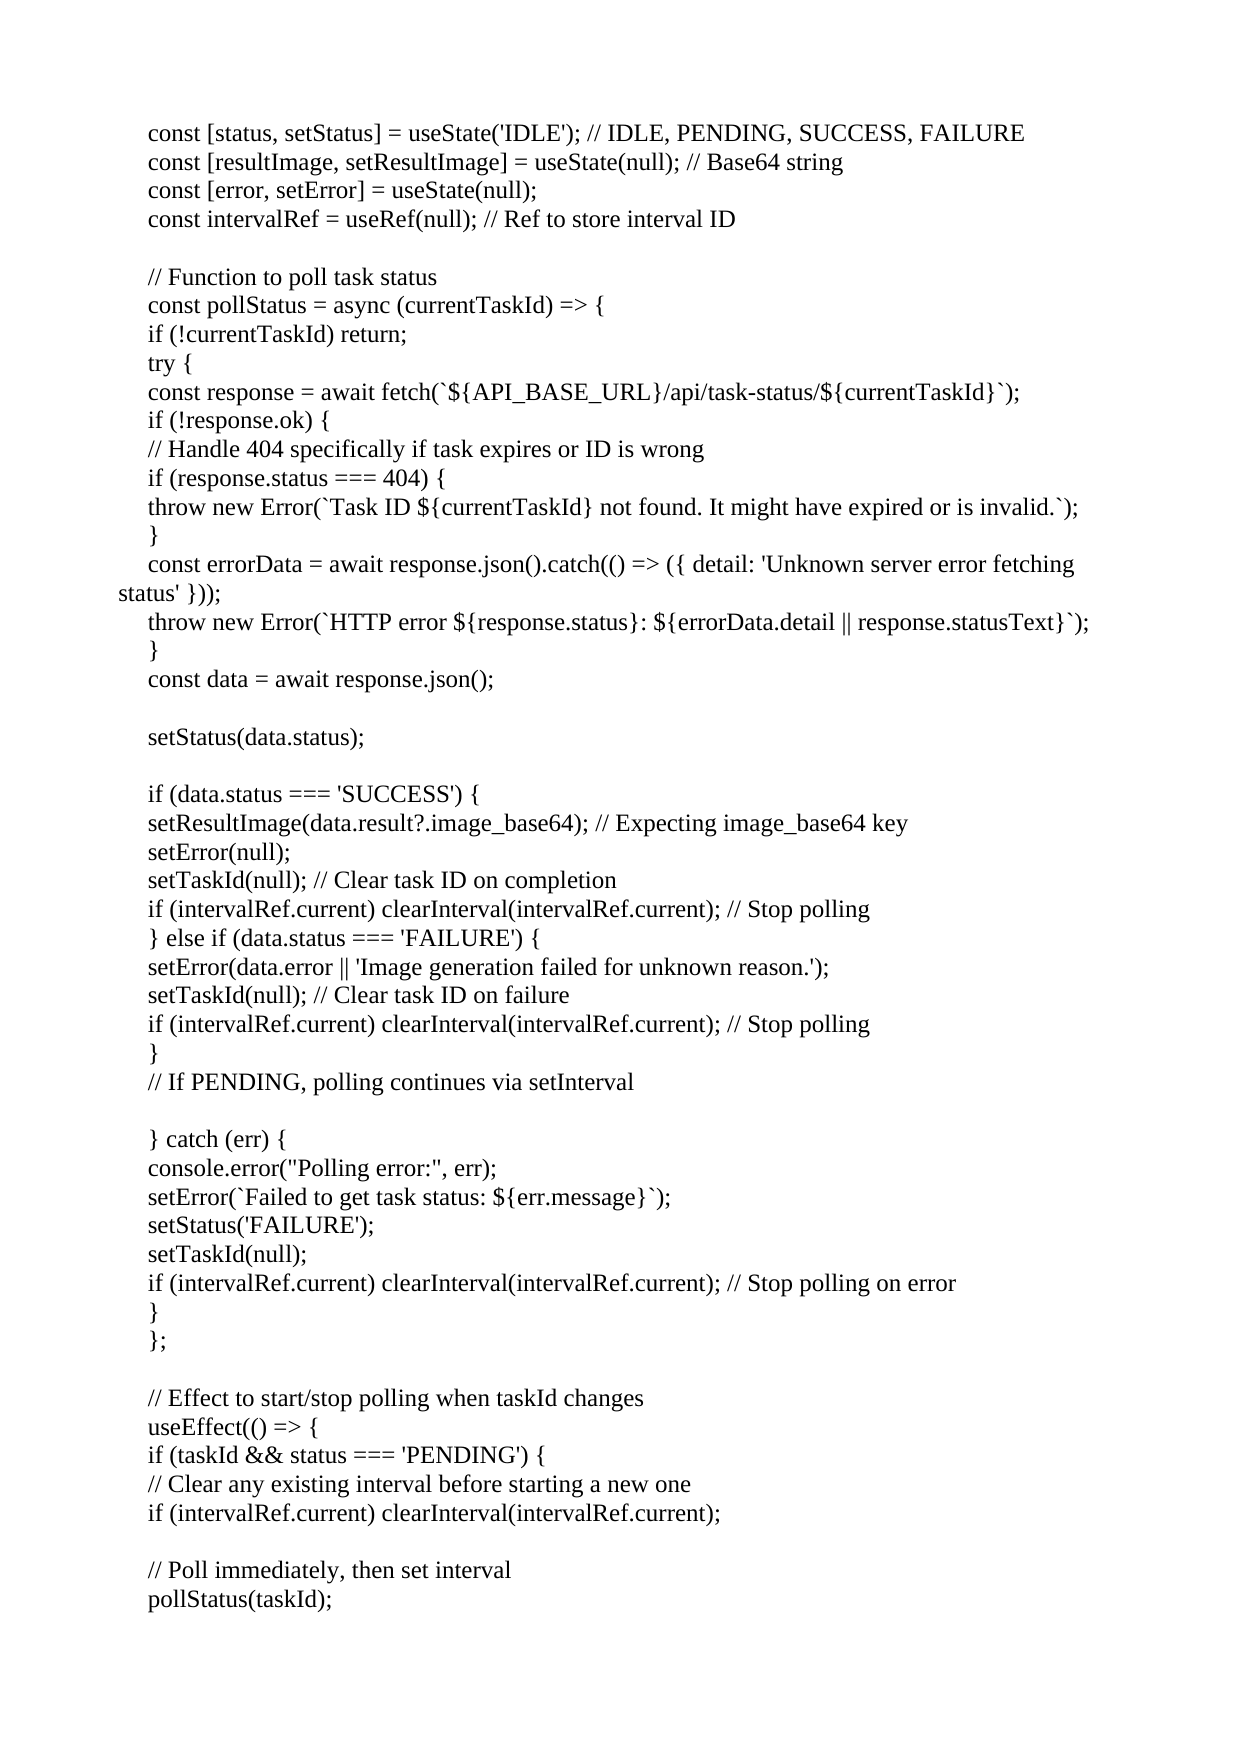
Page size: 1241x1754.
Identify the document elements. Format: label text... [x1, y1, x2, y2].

text // Effect to start/stop polling when taskId changes [118, 1383, 1122, 1412]
text setError(data.error || 'Image generation failed for unknown reason.'); [118, 952, 1122, 981]
text // If PENDING, polling continues via setInterval [118, 1067, 1122, 1096]
text const [resultImage, setResultImage] = useState(null); // Base64 string [118, 147, 1122, 176]
text const intervalRef = useRef(null); // Ref to store interval ID [118, 204, 1122, 233]
text } [118, 521, 1122, 549]
text } [118, 1297, 1122, 1326]
text setTaskId(null); [118, 1239, 1122, 1268]
text setTaskId(null); // Clear task ID on completion [118, 866, 1122, 894]
text setStatus('FAILURE'); [118, 1211, 1122, 1239]
text const pollStatus = async (currentTaskId) => { [118, 291, 1122, 319]
text if (response.status === 404) { [118, 463, 1122, 492]
text } catch (err) { [118, 1124, 1122, 1153]
text if (!response.ok) { [118, 406, 1122, 434]
text } [118, 636, 1122, 664]
text const data = await response.json(); [118, 664, 1122, 693]
text if (intervalRef.current) clearInterval(intervalRef.current); // Stop polling on error [118, 1268, 1122, 1297]
text const [error, setError] = useState(null); [118, 176, 1122, 204]
text // Function to poll task status [118, 262, 1122, 291]
text // Handle 404 specifically if task expires or ID is wrong [118, 434, 1122, 463]
text } else if (data.status === 'FAILURE') { [118, 923, 1122, 952]
text if (taskId && status === 'PENDING') { [118, 1441, 1122, 1469]
text if (!currentTaskId) return; [118, 319, 1122, 348]
text console.error("Polling error:", err); [118, 1153, 1122, 1182]
text setStatus(data.status); [118, 722, 1122, 751]
text setTaskId(null); // Clear task ID on failure [118, 981, 1122, 1009]
text if (data.status === 'SUCCESS') { [118, 779, 1122, 808]
text setError(null); [118, 837, 1122, 866]
text throw new Error(`HTTP error ${response.status}: ${errorData.detail || response.statusText}`); [118, 607, 1122, 636]
text } [118, 1038, 1122, 1067]
text if (intervalRef.current) clearInterval(intervalRef.current); // Stop polling [118, 1009, 1122, 1038]
text }; [118, 1326, 1122, 1354]
text setError(`Failed to get task status: ${err.message}`); [118, 1182, 1122, 1211]
text pollStatus(taskId); [118, 1584, 1122, 1613]
text useEffect(() => { [118, 1412, 1122, 1441]
text try { [118, 348, 1122, 377]
text setResultImage(data.result?.image_base64); // Expecting image_base64 key [118, 808, 1122, 837]
text // Clear any existing interval before starting a new one [118, 1469, 1122, 1498]
text if (intervalRef.current) clearInterval(intervalRef.current); [118, 1498, 1122, 1527]
text const response = await fetch(`${API_BASE_URL}/api/task-status/${currentTaskId}`); [118, 377, 1122, 406]
text const [status, setStatus] = useState('IDLE'); // IDLE, PENDING, SUCCESS, FAILURE [118, 118, 1122, 147]
text const errorData = await response.json().catch(() => ({ detail: 'Unknown server error fetching status' })); [118, 549, 1122, 607]
text // Poll immediately, then set interval [118, 1556, 1122, 1584]
text if (intervalRef.current) clearInterval(intervalRef.current); // Stop polling [118, 894, 1122, 923]
text throw new Error(`Task ID ${currentTaskId} not found. It might have expired or is invalid.`); [118, 492, 1122, 521]
